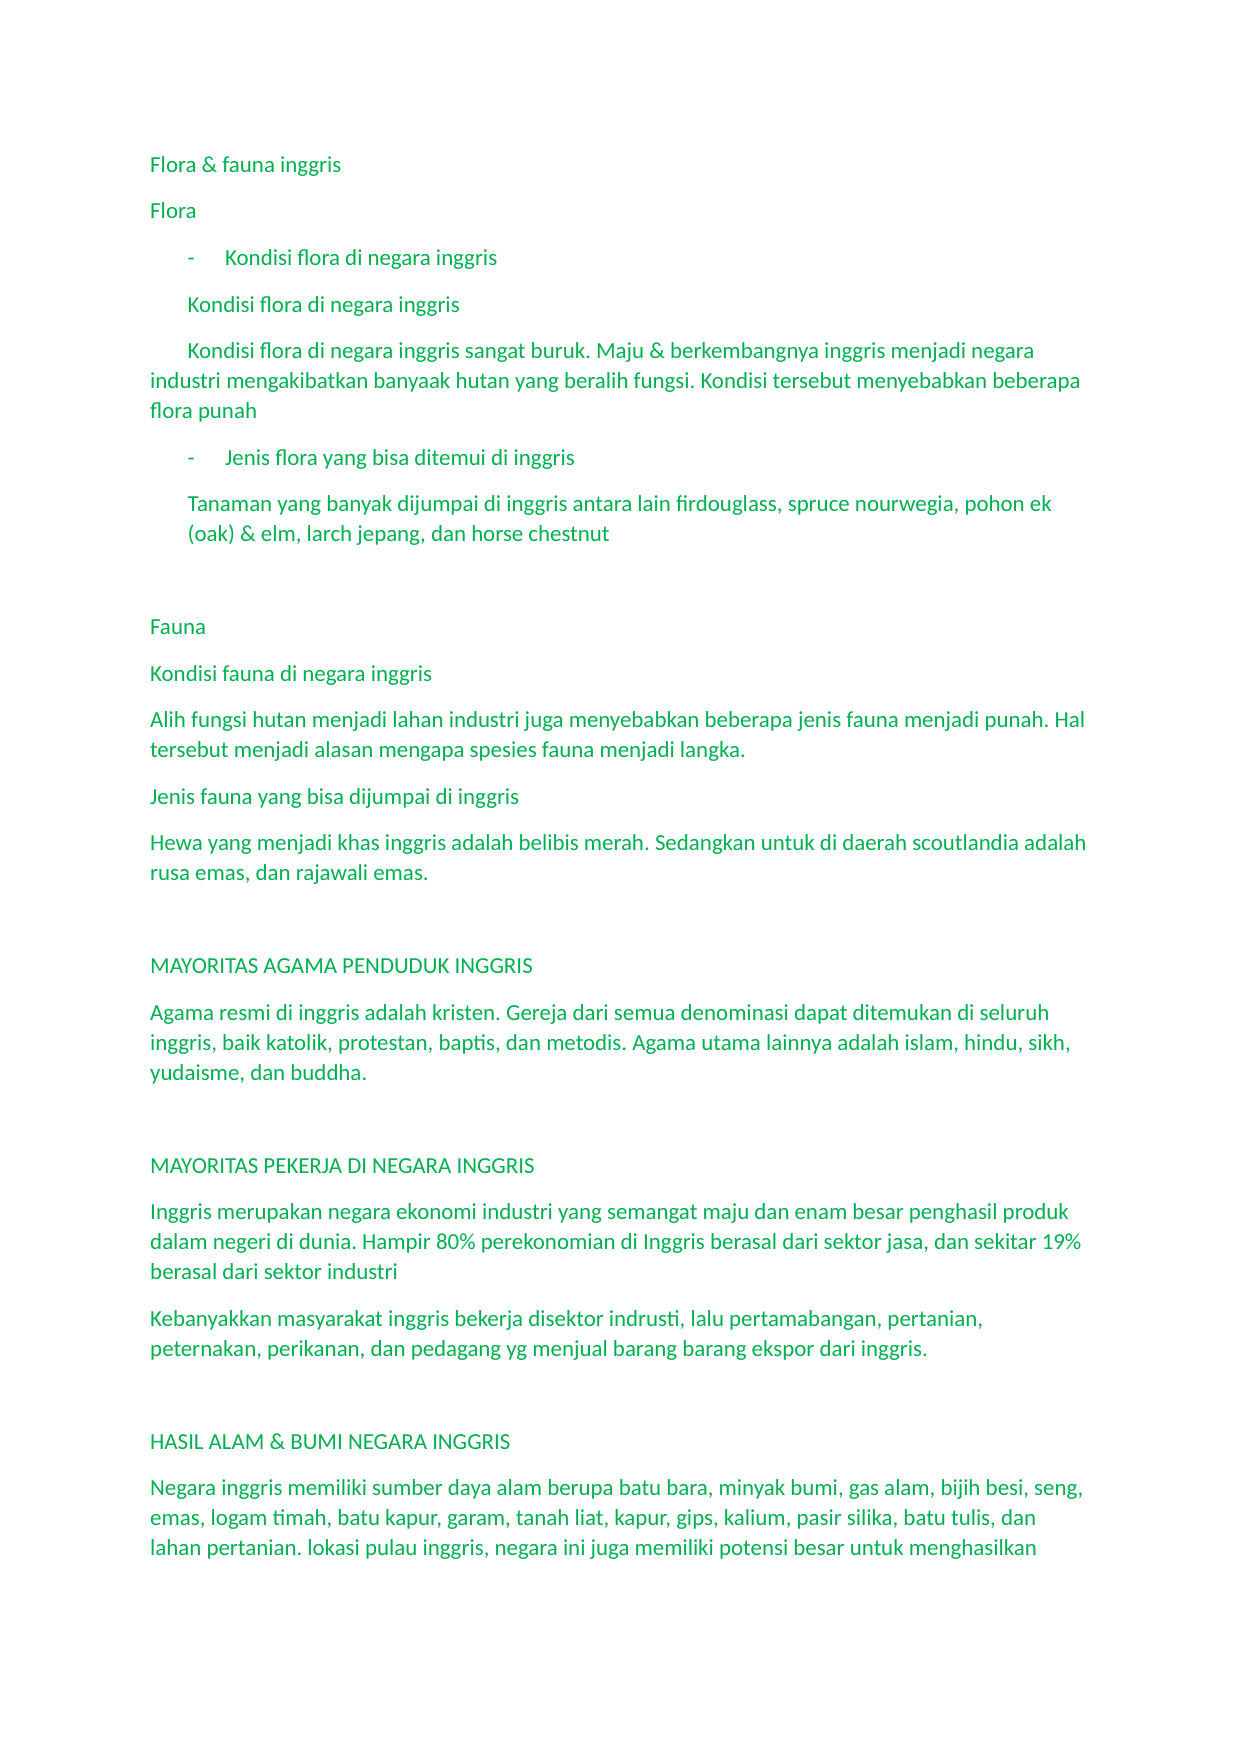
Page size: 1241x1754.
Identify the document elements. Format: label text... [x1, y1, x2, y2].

text Agama resmi di inggris adalah kristen. Gereja dari semua denominasi dapat ditemukan di seluruh inggris, baik katolik, protestan, baptis, dan metodis. Agama utama lainnya adalah islam, hindu, sikh, yudaisme, dan buddha. [150, 998, 1090, 1086]
text Fauna [150, 612, 1090, 640]
text Kondisi fauna di negara inggris [150, 659, 1090, 687]
text MAYORITAS PEKERJA DI NEGARA INGGRIS [150, 1151, 1090, 1179]
text Tanaman yang banyak dijumpai di inggris antara lain firdouglass, spruce nourwegia, pohon ek (oak) & elm, larch jepang, dan horse chestnut [187, 489, 1090, 547]
text Alih fungsi hutan menjadi lahan industri juga menyebabkan beberapa jenis fauna menjadi punah. Hal tersebut menjadi alasan mengapa spesies fauna menjadi langka. [150, 705, 1090, 763]
text Inggris merupakan negara ekonomi industri yang semangat maju dan enam besar penghasil produk dalam negeri di dunia. Hampir 80% perekonomian di Inggris berasal dari sektor jasa, dan sekitar 19% berasal dari sektor industri [150, 1197, 1090, 1285]
text Kondisi flora di negara inggris [150, 290, 1090, 318]
text Hewa yang menjadi khas inggris adalah belibis merah. Sedangkan untuk di daerah scoutlandia adalah rusa emas, dan rajawali emas. [150, 828, 1090, 886]
text Kebanyakkan masyarakat inggris bekerja disektor indrusti, lalu pertamabangan, pertanian, peternakan, perikanan, dan pedagang yg menjual barang barang ekspor dari inggris. [150, 1304, 1090, 1362]
text Jenis fauna yang bisa dijumpai di inggris [150, 782, 1090, 810]
list Kondisi flora di negara inggris [187, 243, 1090, 271]
text MAYORITAS AGAMA PENDUDUK INGGRIS [150, 951, 1090, 979]
text Flora & fauna inggris [150, 150, 1090, 178]
text Kondisi flora di negara inggris sangat buruk. Maju & berkembangnya inggris menjadi negara industri mengakibatkan banyaak hutan yang beralih fungsi. Kondisi tersebut menyebabkan beberapa flora punah [150, 336, 1090, 424]
text Negara inggris memiliki sumber daya alam berupa batu bara, minyak bumi, gas alam, bijih besi, seng, emas, logam timah, batu kapur, garam, tanah liat, kapur, gips, kalium, pasir silika, batu tulis, dan lahan pertanian. lokasi pulau inggris, negara ini juga memiliki potensi besar untuk menghasilkan [150, 1473, 1090, 1561]
list Jenis flora yang bisa ditemui di inggris [187, 443, 1090, 471]
text Flora [150, 197, 1090, 224]
text HASIL ALAM & BUMI NEGARA INGGRIS [150, 1427, 1090, 1455]
